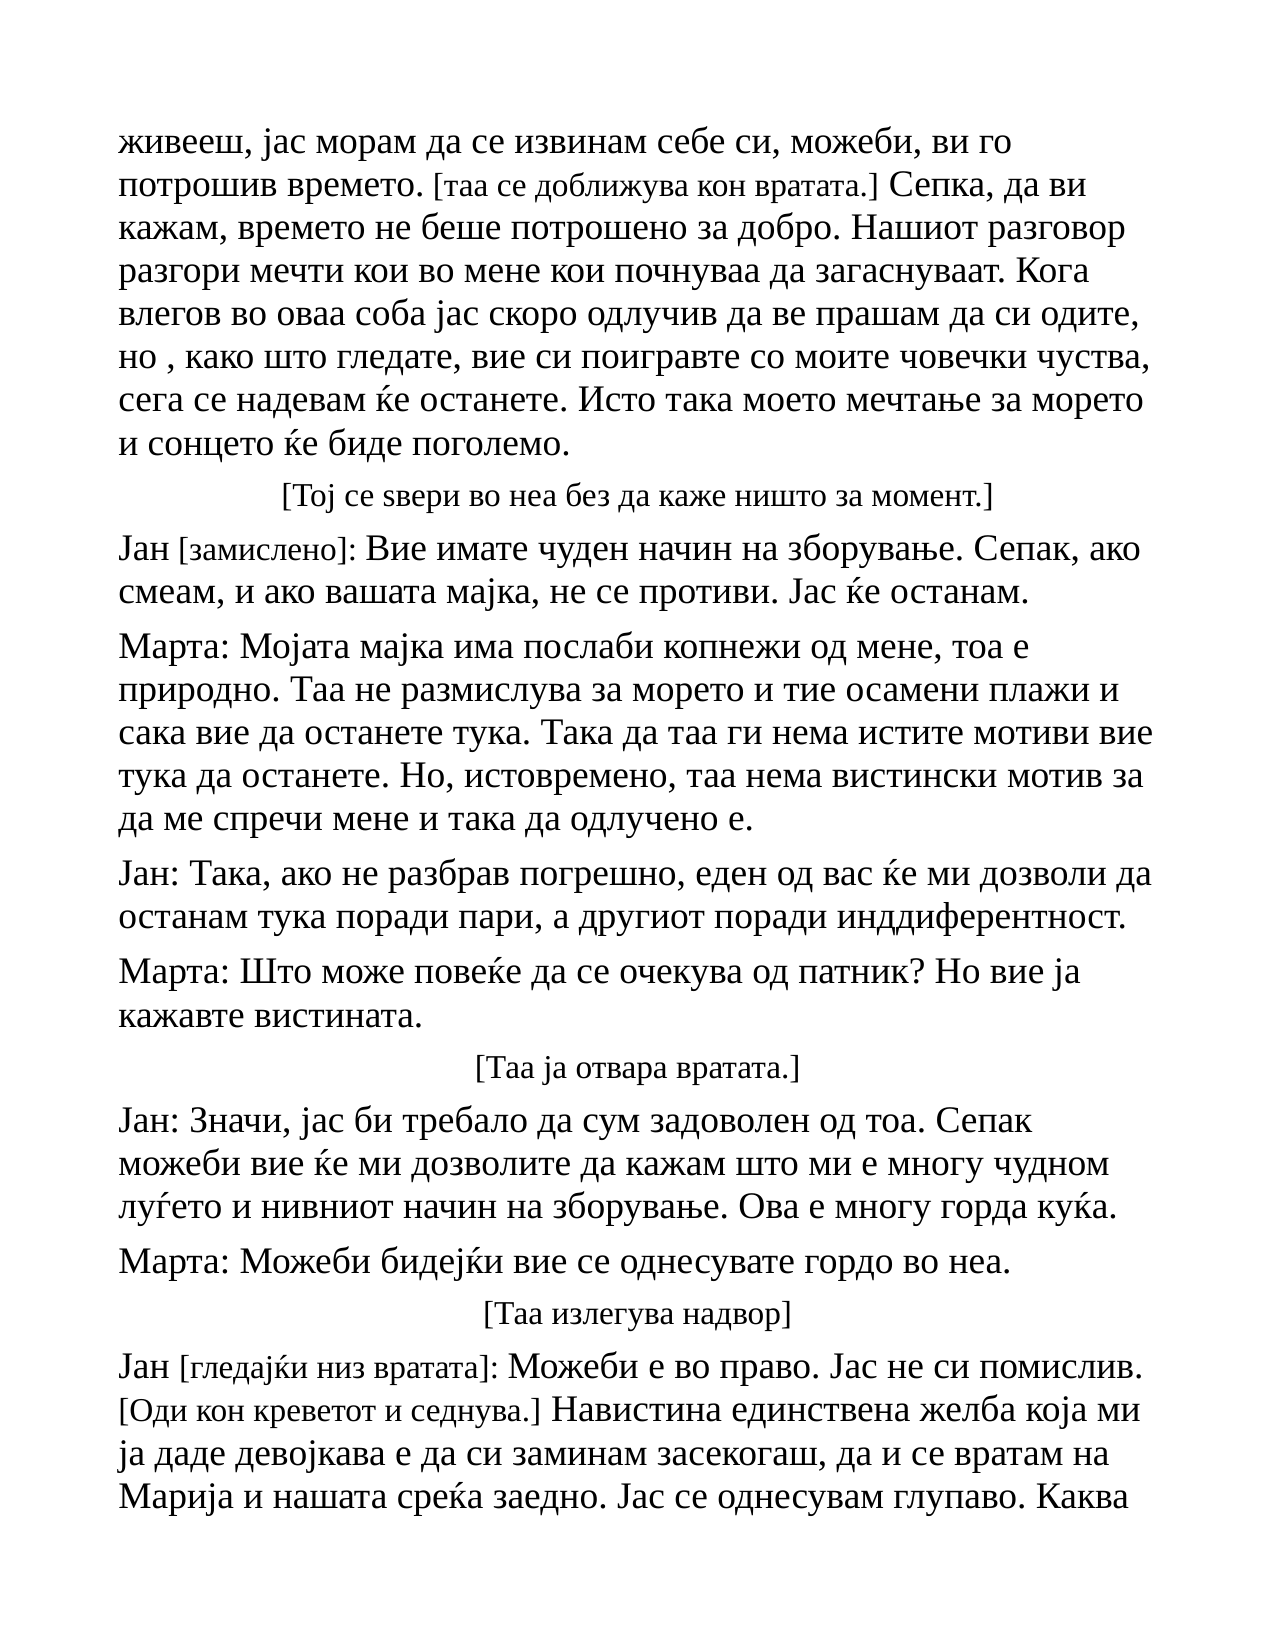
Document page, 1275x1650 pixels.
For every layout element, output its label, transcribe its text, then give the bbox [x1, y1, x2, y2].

text Јан [гледајќи низ вратата]: Можеби е во право. Јас не си помислив.[Оди кон креветот и седнува.] Навистина единствена желба која ми ја даде девојкава е да си заминам засекогаш, да и се вратам на Марија и нашата среќа заедно. Јас се однесувам глупаво. Каква [118, 1344, 1157, 1516]
text [Таа излегува надвор] [118, 1293, 1157, 1332]
text [Таа ја отвара вратата.] [118, 1047, 1157, 1085]
text Марта: Што може повеќе да се очекува од патник? Но вие ја кажавте вистината. [118, 949, 1157, 1035]
text Јан [замислено]: Вие имате чуден начин на зборување. Сепак, ако смеам, и ако вашата мајка, не се противи. Јас ќе останам. [118, 525, 1157, 611]
text Јан: Значи, јас би требало да сум задоволен од тоа. Сепак можеби вие ќе ми дозволите да кажам што ми е многу чудном луѓето и нивниот начин на зборување. Ова е многу горда куќа. [118, 1097, 1157, 1227]
text [Тој се ѕвери во неа без да каже ништо за момент.] [118, 475, 1157, 513]
text Марта: Можеби бидејќи вие се однесувате гордо во неа. [118, 1238, 1157, 1282]
text живееш, јас морам да се извинам себе си, можеби, ви го потрошив времето. [таа се доближува кон вратата.] Сепка, да ви кажам, времето не беше потрошено за добро. Нашиот разговор разгори мечти кои во мене кои почнуваа да загаснуваат. Кога влегов во оваа соба јас скоро одлучив да ве прашам да си одите, но , како што гледате, вие си поигравте со моите човечки чуства, сега се надевам ќе останете. Исто така моето мечтање за морето и сонцето ќе биде поголемо. [118, 118, 1157, 463]
text Јан: Така, ако не разбрав погрешно, еден од вас ќе ми дозволи да останам тука поради пари, а другиот поради инддиферентност. [118, 851, 1157, 937]
text Марта: Мојата мајка има послаби копнежи од мене, тоа е природно. Таа не размислува за морето и тие осамени плажи и сака вие да останете тука. Така да таа ги нема истите мотиви вие тука да останете. Но, истовремено, таа нема вистински мотив за да ме спречи мене и така да одлучено е. [118, 623, 1157, 839]
